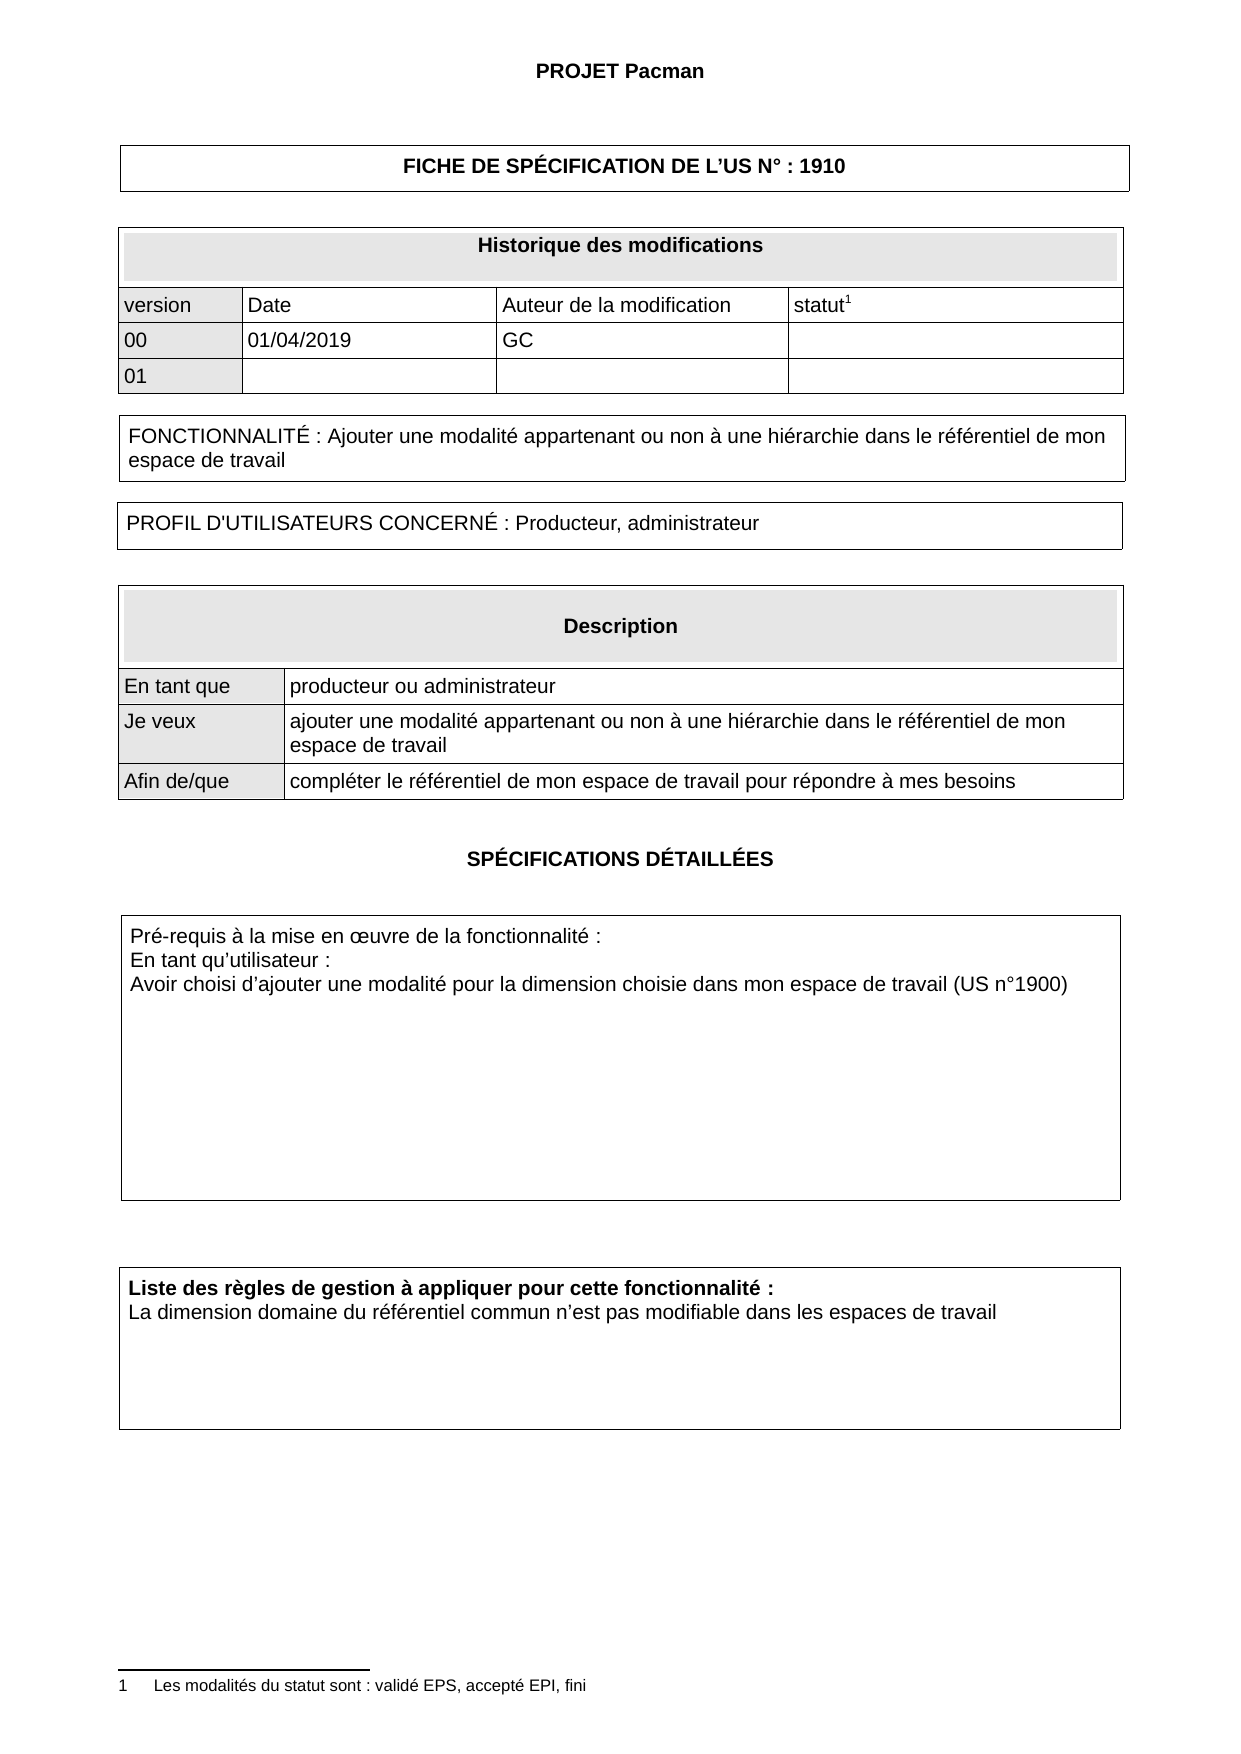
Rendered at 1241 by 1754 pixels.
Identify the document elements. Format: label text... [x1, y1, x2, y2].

text FONCTIONNALITÉ : Ajouter une modalité appartenant ou non à une hiérarchie dans le référentiel de mon espace de travail [128, 424, 1116, 472]
table_cell 00 [119, 323, 242, 358]
table_cell Afin de/que [119, 764, 284, 798]
table_header Historique des modifications [119, 228, 1123, 287]
text La dimension domaine du référentiel commun n’est pas modifiable dans les espaces de travail [128, 1300, 1111, 1324]
text SPÉCIFICATIONS DÉTAILLÉES [118, 846, 1122, 870]
table_cell Auteur de la modification [497, 288, 788, 322]
table_cell GC [497, 323, 788, 358]
text Avoir choisi d’ajouter une modalité pour la dimension choisie dans mon espace de travail (US n°1900) [130, 972, 1111, 996]
text PROJET Pacman [118, 59, 1122, 83]
table_cell Je veux [119, 705, 284, 763]
table_cell [243, 359, 496, 393]
table_header Description [119, 586, 1123, 668]
table_cell Date [243, 288, 496, 322]
table_cell statut [789, 288, 1123, 322]
table_cell En tant que [119, 669, 284, 703]
table_cell compléter le référentiel de mon espace de travail pour répondre à mes besoins [285, 764, 1123, 798]
text PROFIL D'UTILISATEURS CONCERNÉ : Producteur, administrateur [126, 511, 1113, 535]
table_cell 01 [119, 359, 242, 393]
table_cell [497, 359, 788, 393]
text FICHE DE SPÉCIFICATION DE L’US N° : 1910 [129, 154, 1120, 178]
text Liste des règles de gestion à appliquer pour cette fonctionnalité : [128, 1276, 1111, 1300]
table_cell producteur ou administrateur [285, 669, 1123, 703]
text En tant qu’utilisateur : [130, 948, 1111, 972]
table_cell [789, 323, 1123, 358]
table_cell ajouter une modalité appartenant ou non à une hiérarchie dans le référentiel de mon espace de travail [285, 705, 1123, 763]
text Pré-requis à la mise en œuvre de la fonctionnalité : [130, 924, 1111, 948]
table_cell version [119, 288, 242, 322]
table_cell 01/04/2019 [243, 323, 496, 358]
table_cell [789, 359, 1123, 393]
